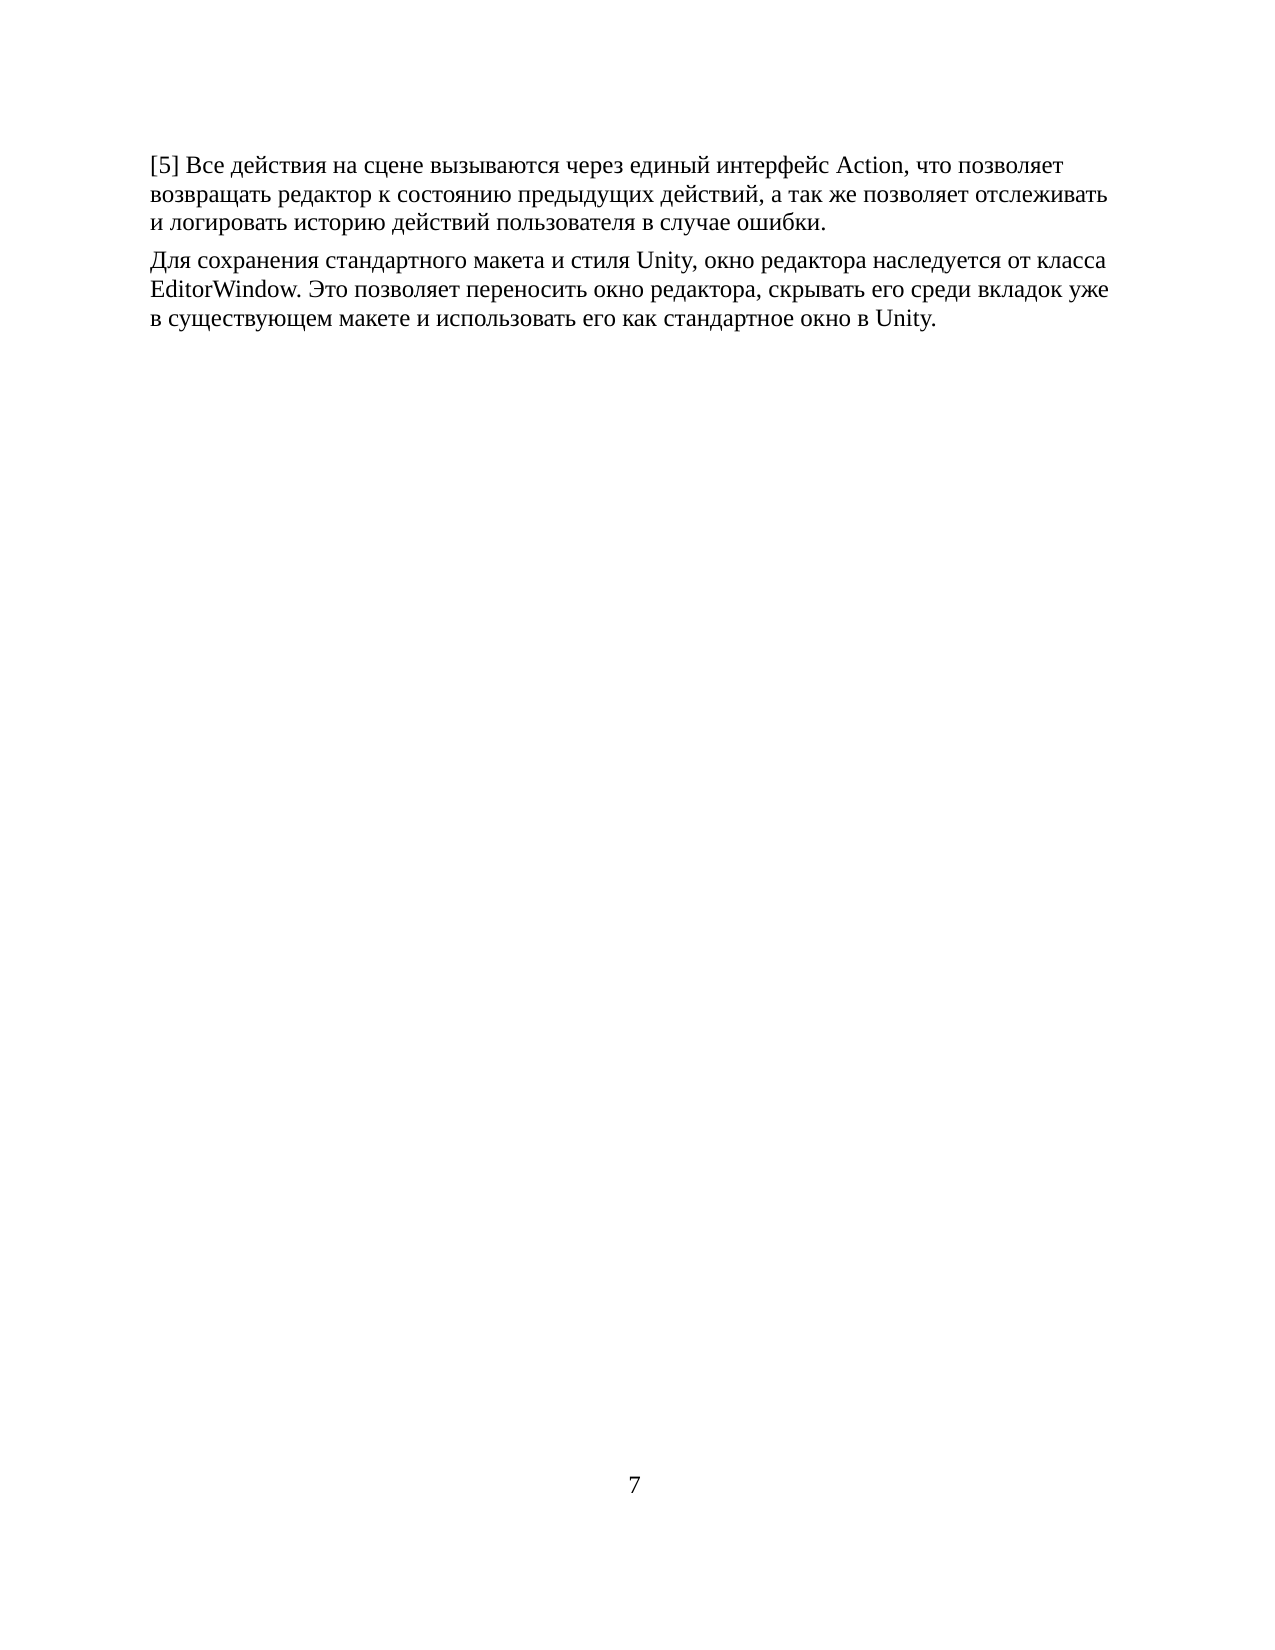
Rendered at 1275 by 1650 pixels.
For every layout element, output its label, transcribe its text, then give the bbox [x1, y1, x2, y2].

text Для сохранения стандартного макета и стиля Unity, окно редактора наследуется от класса EditorWindow. Это позволяет переносить окно редактора, скрывать его среди вкладок уже в существующем макете и использовать его как стандартное окно в Unity. [150, 245, 1125, 331]
text [5] Все действия на сцене вызываются через единый интерфейс Action, что позволяет возвращать редактор к состоянию предыдущих действий, а так же позволяет отслеживать и логировать историю действий пользователя в случае ошибки. [150, 150, 1125, 236]
